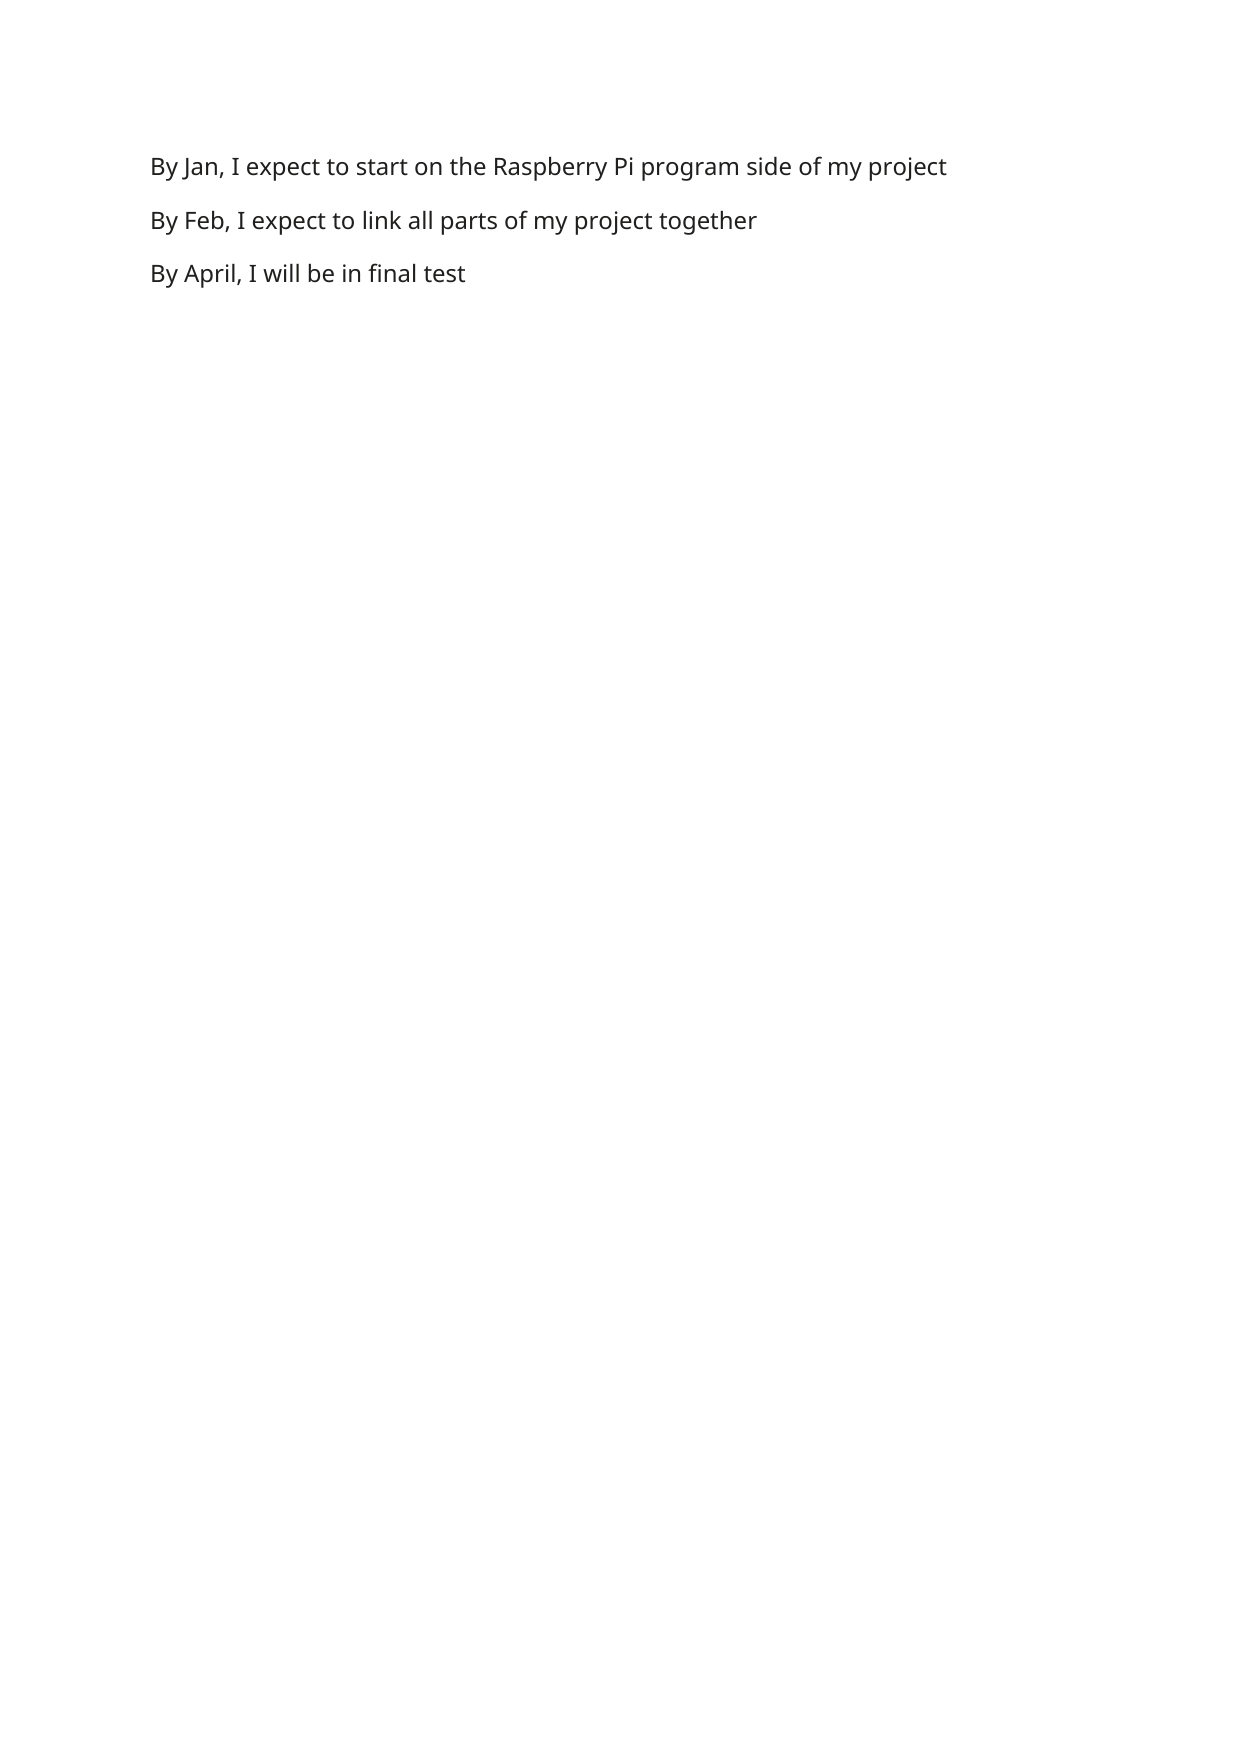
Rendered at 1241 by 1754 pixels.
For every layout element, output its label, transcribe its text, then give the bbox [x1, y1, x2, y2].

text By Feb, I expect to link all parts of my project together [150, 203, 1090, 236]
text By Jan, I expect to start on the Raspberry Pi program side of my project [150, 150, 1090, 183]
text By April, I will be in final test [150, 257, 1090, 289]
